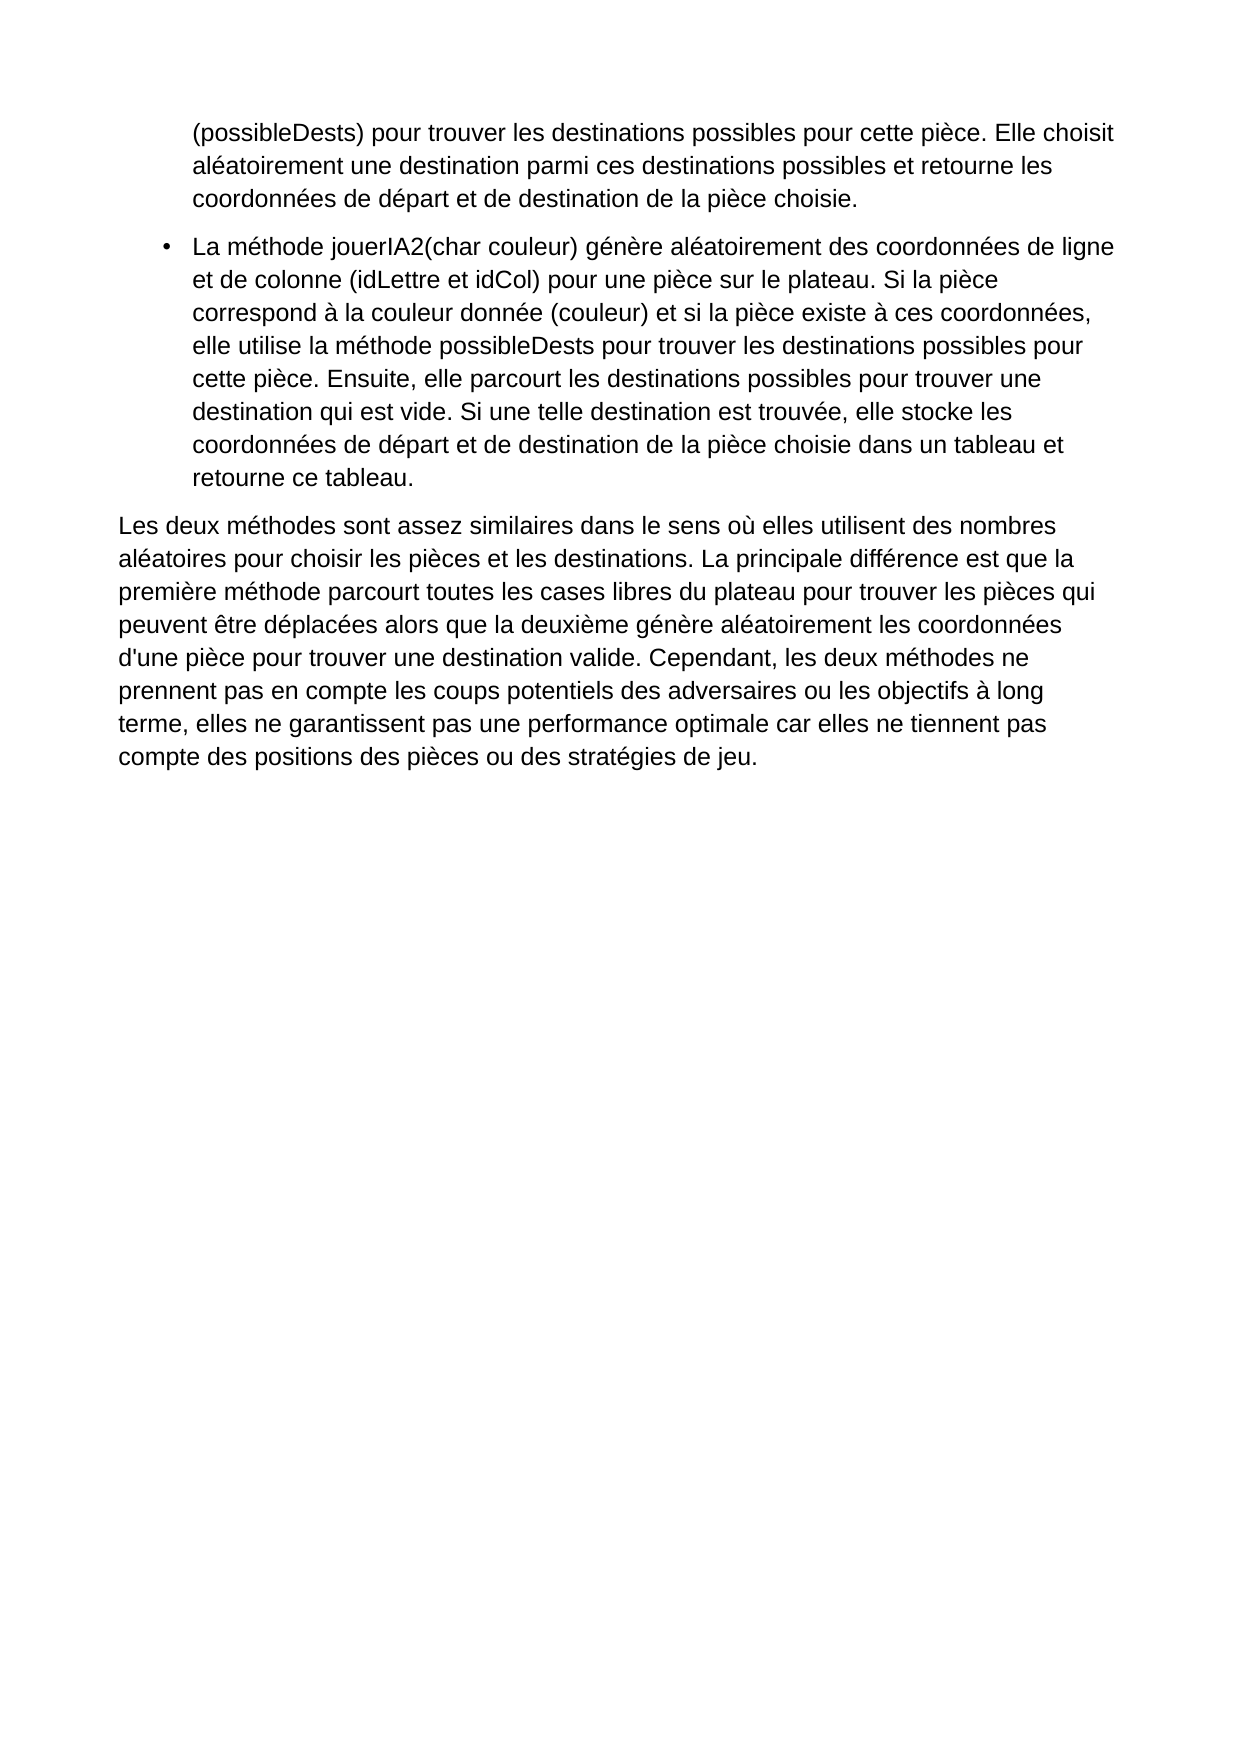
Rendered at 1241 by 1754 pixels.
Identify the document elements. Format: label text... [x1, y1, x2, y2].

list La méthode jouerIA2(char couleur) génère aléatoirement des coordonnées de ligne et de colonne (idLettre et idCol) pour une pièce sur le plateau. Si la pièce correspond à la couleur donnée (couleur) et si la pièce existe à ces coordonnées, elle utilise la méthode possibleDests pour trouver les destinations possibles pour cette pièce. Ensuite, elle parcourt les destinations possibles pour trouver une destination qui est vide. Si une telle destination est trouvée, elle stocke les coordonnées de départ et de destination de la pièce choisie dans un tableau et retourne ce tableau. [162, 232, 1122, 492]
list (possibleDests) pour trouver les destinations possibles pour cette pièce. Elle choisit aléatoirement une destination parmi ces destinations possibles et retourne les coordonnées de départ et de destination de la pièce choisie. [162, 118, 1122, 213]
text Les deux méthodes sont assez similaires dans le sens où elles utilisent des nombres aléatoires pour choisir les pièces et les destinations. La principale différence est que la première méthode parcourt toutes les cases libres du plateau pour trouver les pièces qui peuvent être déplacées alors que la deuxième génère aléatoirement les coordonnées d'une pièce pour trouver une destination valide. Cependant, les deux méthodes ne prennent pas en compte les coups potentiels des adversaires ou les objectifs à long terme, elles ne garantissent pas une performance optimale car elles ne tiennent pas compte des positions des pièces ou des stratégies de jeu. [118, 511, 1122, 771]
